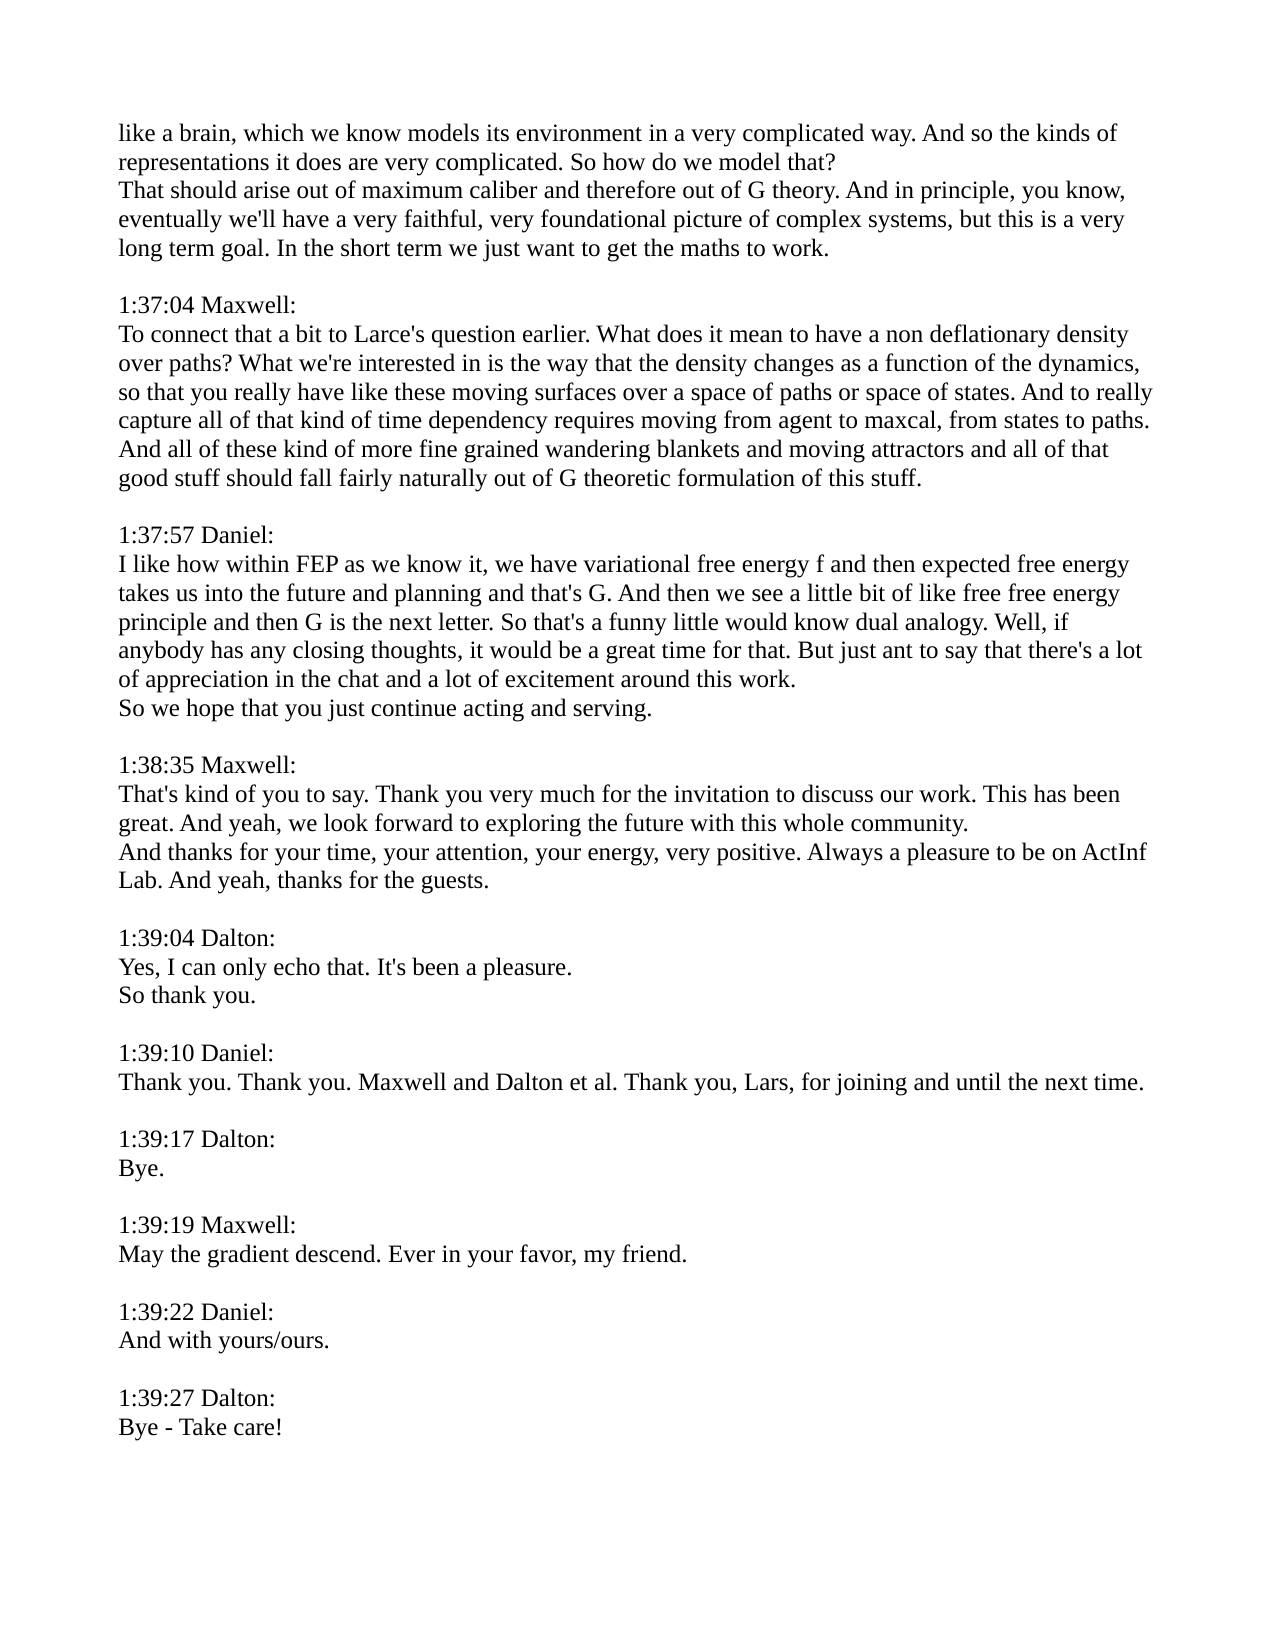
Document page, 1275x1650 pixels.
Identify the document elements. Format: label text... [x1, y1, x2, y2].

text 1:39:19 Maxwell: [118, 1211, 1157, 1239]
text Bye - Take care! [118, 1412, 1157, 1441]
text That should arise out of maximum caliber and therefore out of G theory. And in principle, you know, eventually we'll have a very faithful, very foundational picture of complex systems, but this is a very long term goal. In the short term we just want to get the maths to work. [118, 176, 1157, 262]
text 1:37:57 Daniel: [118, 521, 1157, 549]
text May the gradient descend. Ever in your favor, my friend. [118, 1239, 1157, 1268]
text 1:38:35 Maxwell: [118, 751, 1157, 779]
text 1:39:04 Dalton: [118, 923, 1157, 952]
text And thanks for your time, your attention, your energy, very positive. Always a pleasure to be on ActInf Lab. And yeah, thanks for the guests. [118, 837, 1157, 894]
text 1:39:27 Dalton: [118, 1383, 1157, 1412]
text 1:39:22 Daniel: [118, 1297, 1157, 1326]
text Bye. [118, 1153, 1157, 1182]
text I like how within FEP as we know it, we have variational free energy f and then expected free energy takes us into the future and planning and that's G. And then we see a little bit of like free free energy principle and then G is the next letter. So that's a funny little would know dual analogy. Well, if anybody has any closing thoughts, it would be a great time for that. But just ant to say that there's a lot of appreciation in the chat and a lot of excitement around this work. [118, 549, 1157, 693]
text Yes, I can only echo that. It's been a pleasure. [118, 952, 1157, 981]
text 1:39:17 Dalton: [118, 1124, 1157, 1153]
text To connect that a bit to Larce's question earlier. What does it mean to have a non deflationary density over paths? What we're interested in is the way that the density changes as a function of the dynamics, so that you really have like these moving surfaces over a space of paths or space of states. And to really capture all of that kind of time dependency requires moving from agent to maxcal, from states to paths. And all of these kind of more fine grained wandering blankets and moving attractors and all of that good stuff should fall fairly naturally out of G theoretic formulation of this stuff. [118, 319, 1157, 492]
text So we hope that you just continue acting and serving. [118, 693, 1157, 722]
text That's kind of you to say. Thank you very much for the invitation to discuss our work. This has been great. And yeah, we look forward to exploring the future with this whole community. [118, 779, 1157, 837]
text 1:39:10 Daniel: [118, 1038, 1157, 1067]
text 1:37:04 Maxwell: [118, 291, 1157, 319]
text And with yours/ours. [118, 1326, 1157, 1354]
text So thank you. [118, 981, 1157, 1009]
text Thank you. Thank you. Maxwell and Dalton et al. Thank you, Lars, for joining and until the next time. [118, 1067, 1157, 1096]
text like a brain, which we know models its environment in a very complicated way. And so the kinds of representations it does are very complicated. So how do we model that? [118, 118, 1157, 176]
